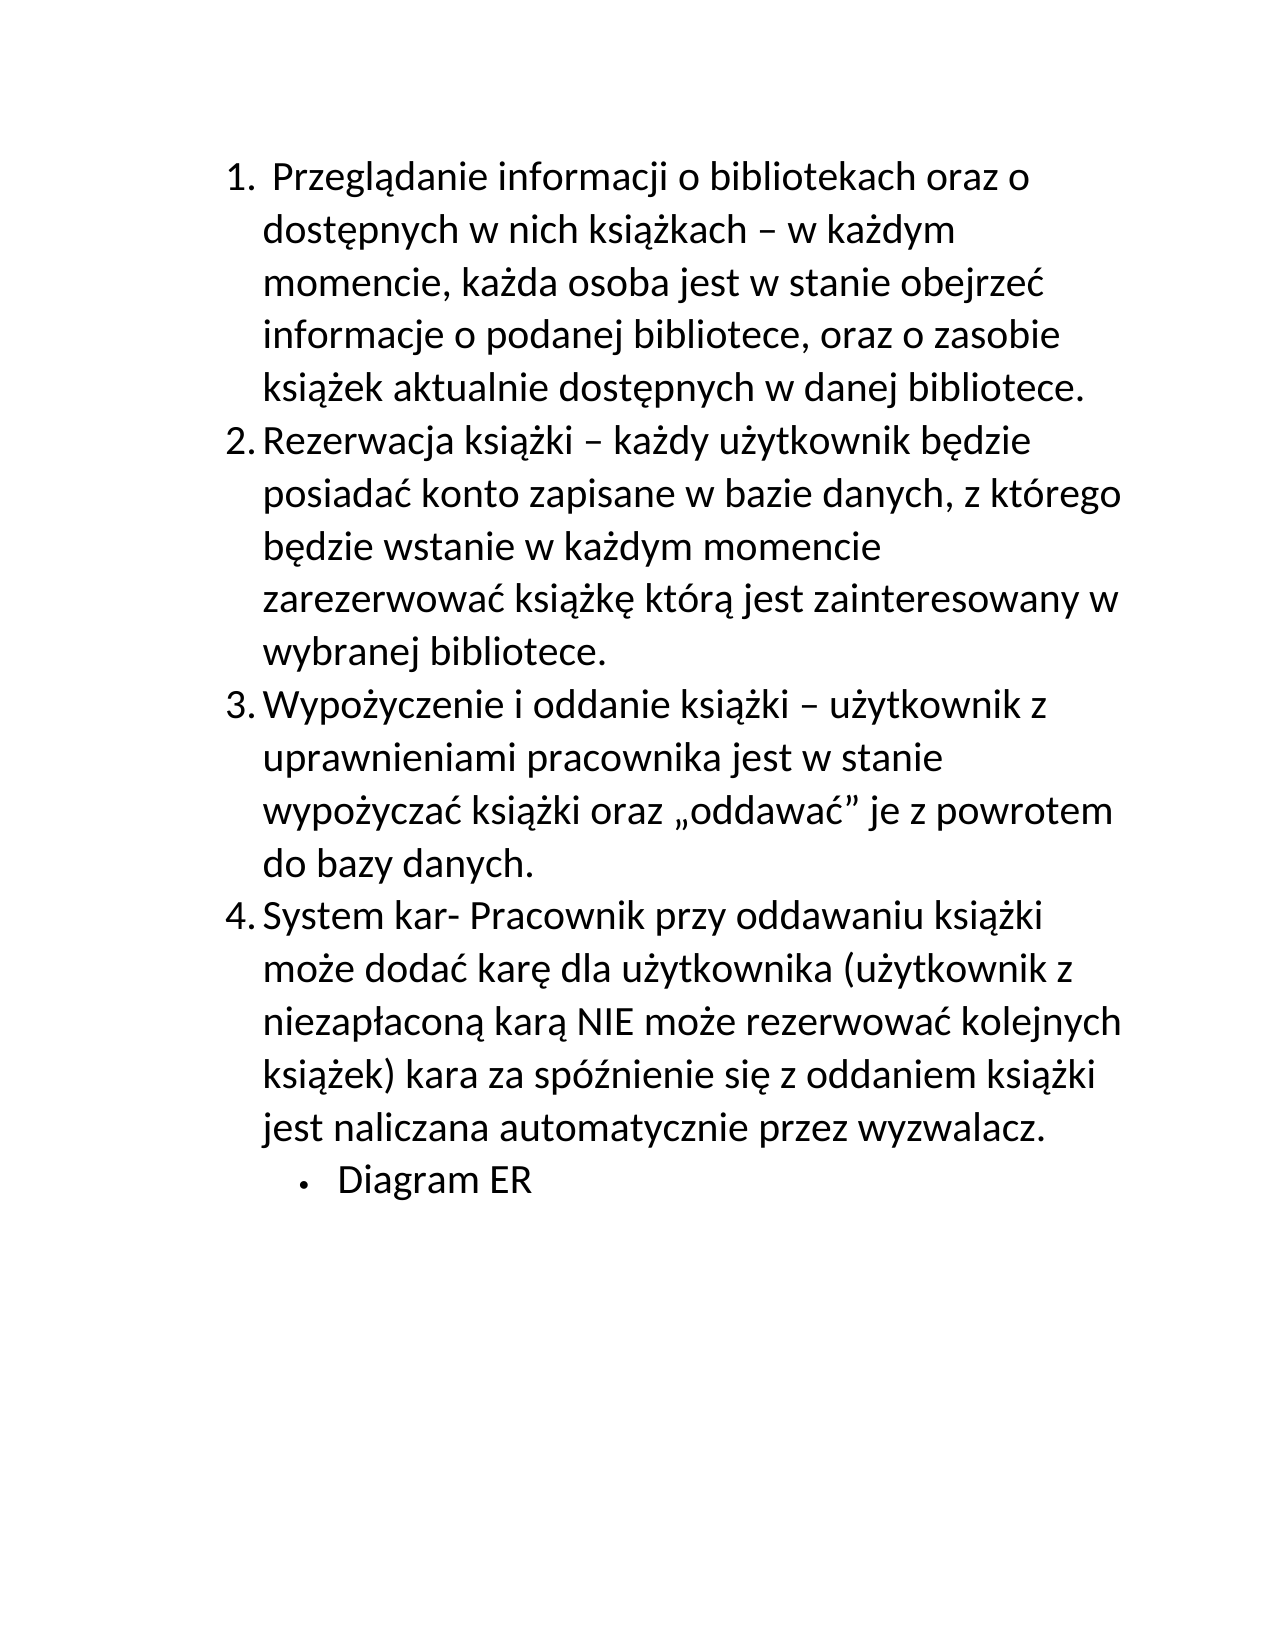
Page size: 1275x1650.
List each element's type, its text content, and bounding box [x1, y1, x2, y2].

list Diagram ER [300, 1153, 1125, 1204]
list Rezerwacja książki – każdy użytkownik będzie posiadać konto zapisane w bazie danych, z którego będzie wstanie w każdym momencie zarezerwować książkę którą jest zainteresowany w wybranej bibliotece. [225, 414, 1125, 676]
list Przeglądanie informacji o bibliotekach oraz o dostępnych w nich książkach – w każdym momencie, każda osoba jest w stanie obejrzeć informacje o podanej bibliotece, oraz o zasobie książek aktualnie dostępnych w danej bibliotece. [225, 150, 1125, 412]
list Wypożyczenie i oddanie książki – użytkownik z uprawnieniami pracownika jest w stanie wypożyczać książki oraz „oddawać” je z powrotem do bazy danych. [225, 678, 1125, 887]
list System kar- Pracownik przy oddawaniu książki może dodać karę dla użytkownika (użytkownik z niezapłaconą karą NIE może rezerwować kolejnych książek) kara za spóźnienie się z oddaniem książki jest naliczana automatycznie przez wyzwalacz. [225, 889, 1125, 1151]
